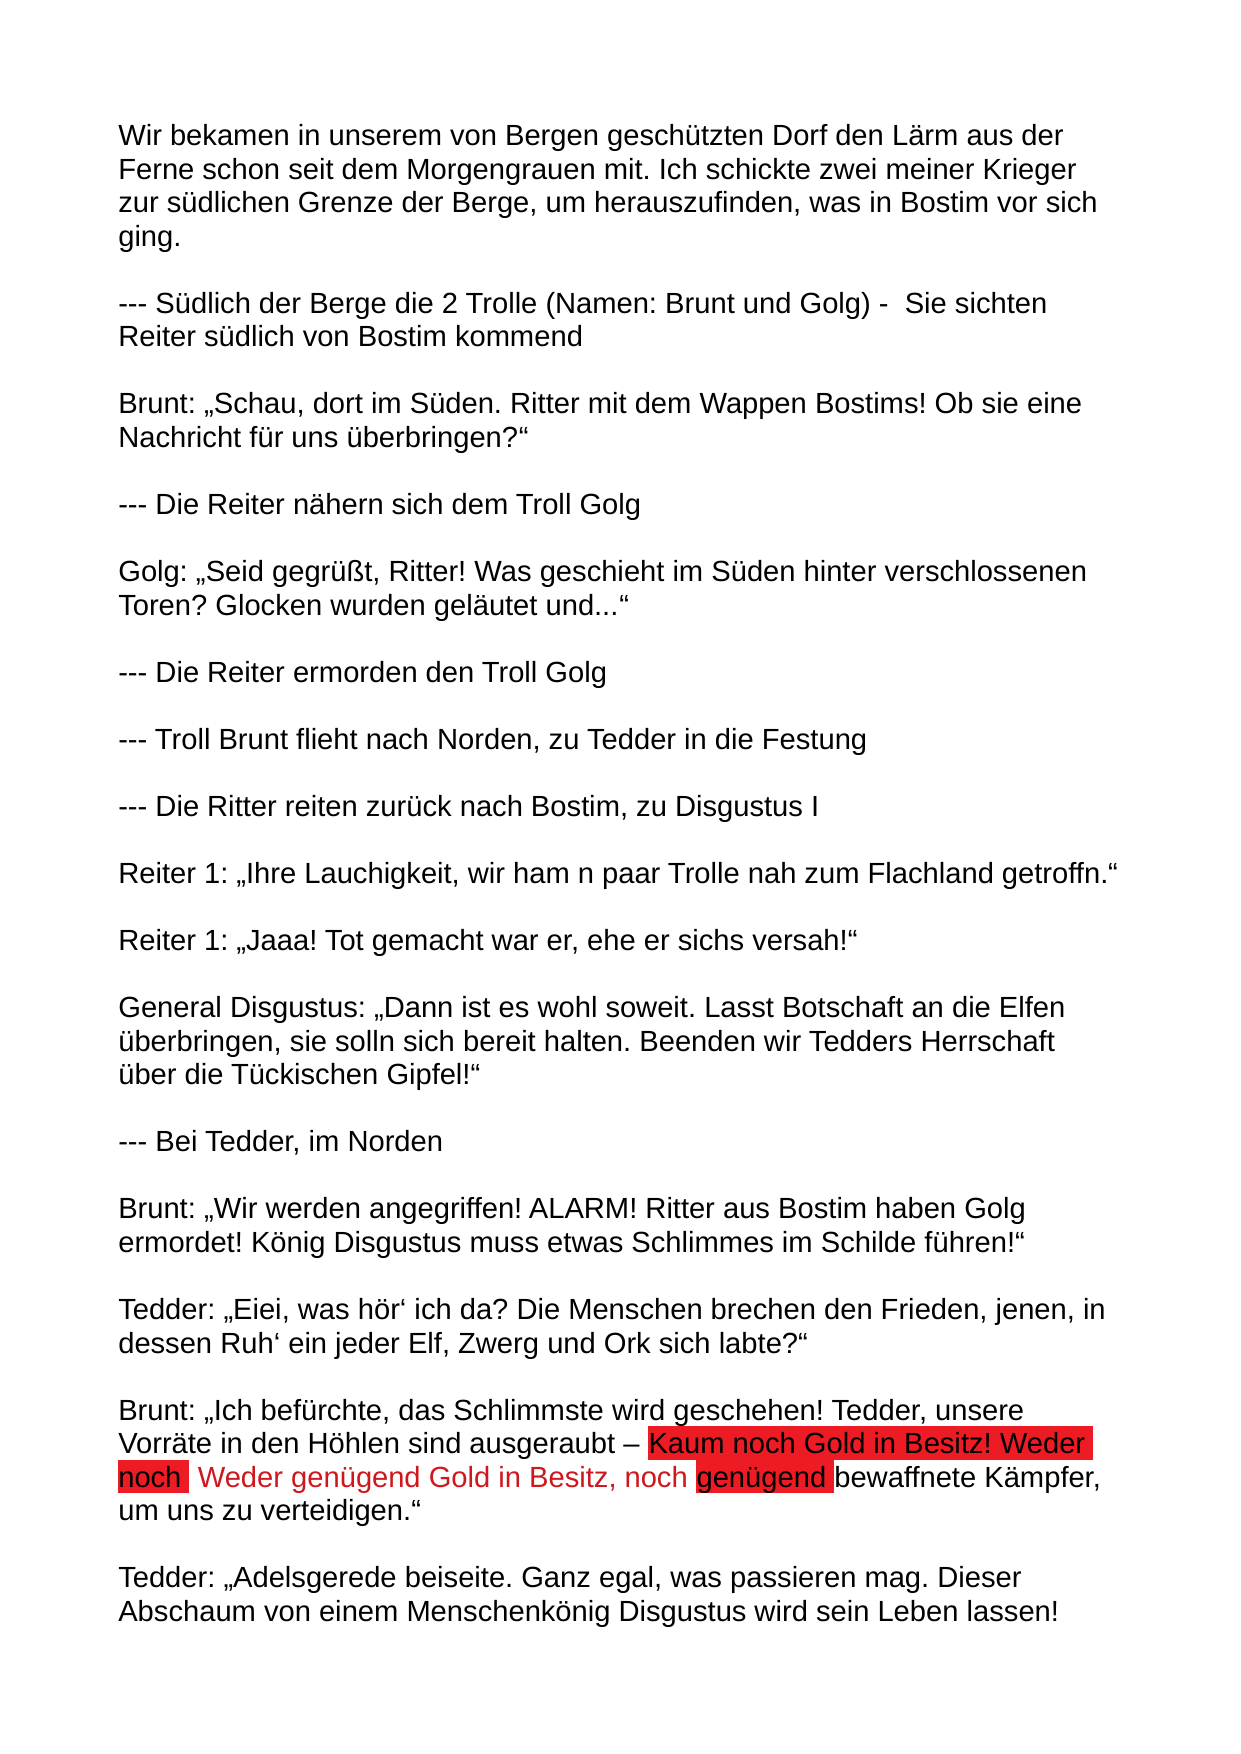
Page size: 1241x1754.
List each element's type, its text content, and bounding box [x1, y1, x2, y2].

text Tedder: „Adelsgerede beiseite. Ganz egal, was passieren mag. Dieser Abschaum von einem Menschenkönig Disgustus wird sein Leben lassen! [118, 1560, 1122, 1627]
text General Disgustus: „Dann ist es wohl soweit. Lasst Botschaft an die Elfen überbringen, sie solln sich bereit halten. Beenden wir Tedders Herrschaft über die Tückischen Gipfel!“ [118, 990, 1122, 1091]
text --- Die Reiter ermorden den Troll Golg [118, 655, 1122, 688]
text --- Südlich der Berge die 2 Trolle (Namen: Brunt und Golg) - Sie sichten Reiter südlich von Bostim kommend [118, 286, 1122, 353]
text --- Troll Brunt flieht nach Norden, zu Tedder in die Festung [118, 722, 1122, 755]
text Golg: „Seid gegrüßt, Ritter! Was geschieht im Süden hinter verschlossenen Toren? Glocken wurden geläutet und...“ [118, 554, 1122, 621]
text Tedder: „Eiei, was hör‘ ich da? Die Menschen brechen den Frieden, jenen, in dessen Ruh‘ ein jeder Elf, Zwerg und Ork sich labte?“ [118, 1292, 1122, 1359]
text Wir bekamen in unserem von Bergen geschützten Dorf den Lärm aus der Ferne schon seit dem Morgengrauen mit. Ich schickte zwei meiner Krieger zur südlichen Grenze der Berge, um herauszufinden, was in Bostim vor sich ging. [118, 118, 1122, 252]
text Reiter 1: „Ihre Lauchigkeit, wir ham n paar Trolle nah zum Flachland getroffn.“ [118, 856, 1122, 889]
text --- Bei Tedder, im Norden [118, 1124, 1122, 1158]
text Brunt: „Wir werden angegriffen! ALARM! Ritter aus Bostim haben Golg ermordet! König Disgustus muss etwas Schlimmes im Schilde führen!“ [118, 1191, 1122, 1258]
text Brunt: „Schau, dort im Süden. Ritter mit dem Wappen Bostims! Ob sie eine Nachricht für uns überbringen?“ [118, 386, 1122, 453]
text Brunt: „Ich befürchte, das Schlimmste wird geschehen! Tedder, unsere Vorräte in den Höhlen sind ausgeraubt – Kaum noch Gold in Besitz! Weder noch Weder genügend Gold in Besitz, noch genügend bewaffnete Kämpfer, um uns zu verteidigen.“ [118, 1393, 1122, 1527]
text --- Die Ritter reiten zurück nach Bostim, zu Disgustus I [118, 789, 1122, 822]
text --- Die Reiter nähern sich dem Troll Golg [118, 487, 1122, 521]
text Reiter 1: „Jaaa! Tot gemacht war er, ehe er sichs versah!“ [118, 923, 1122, 957]
